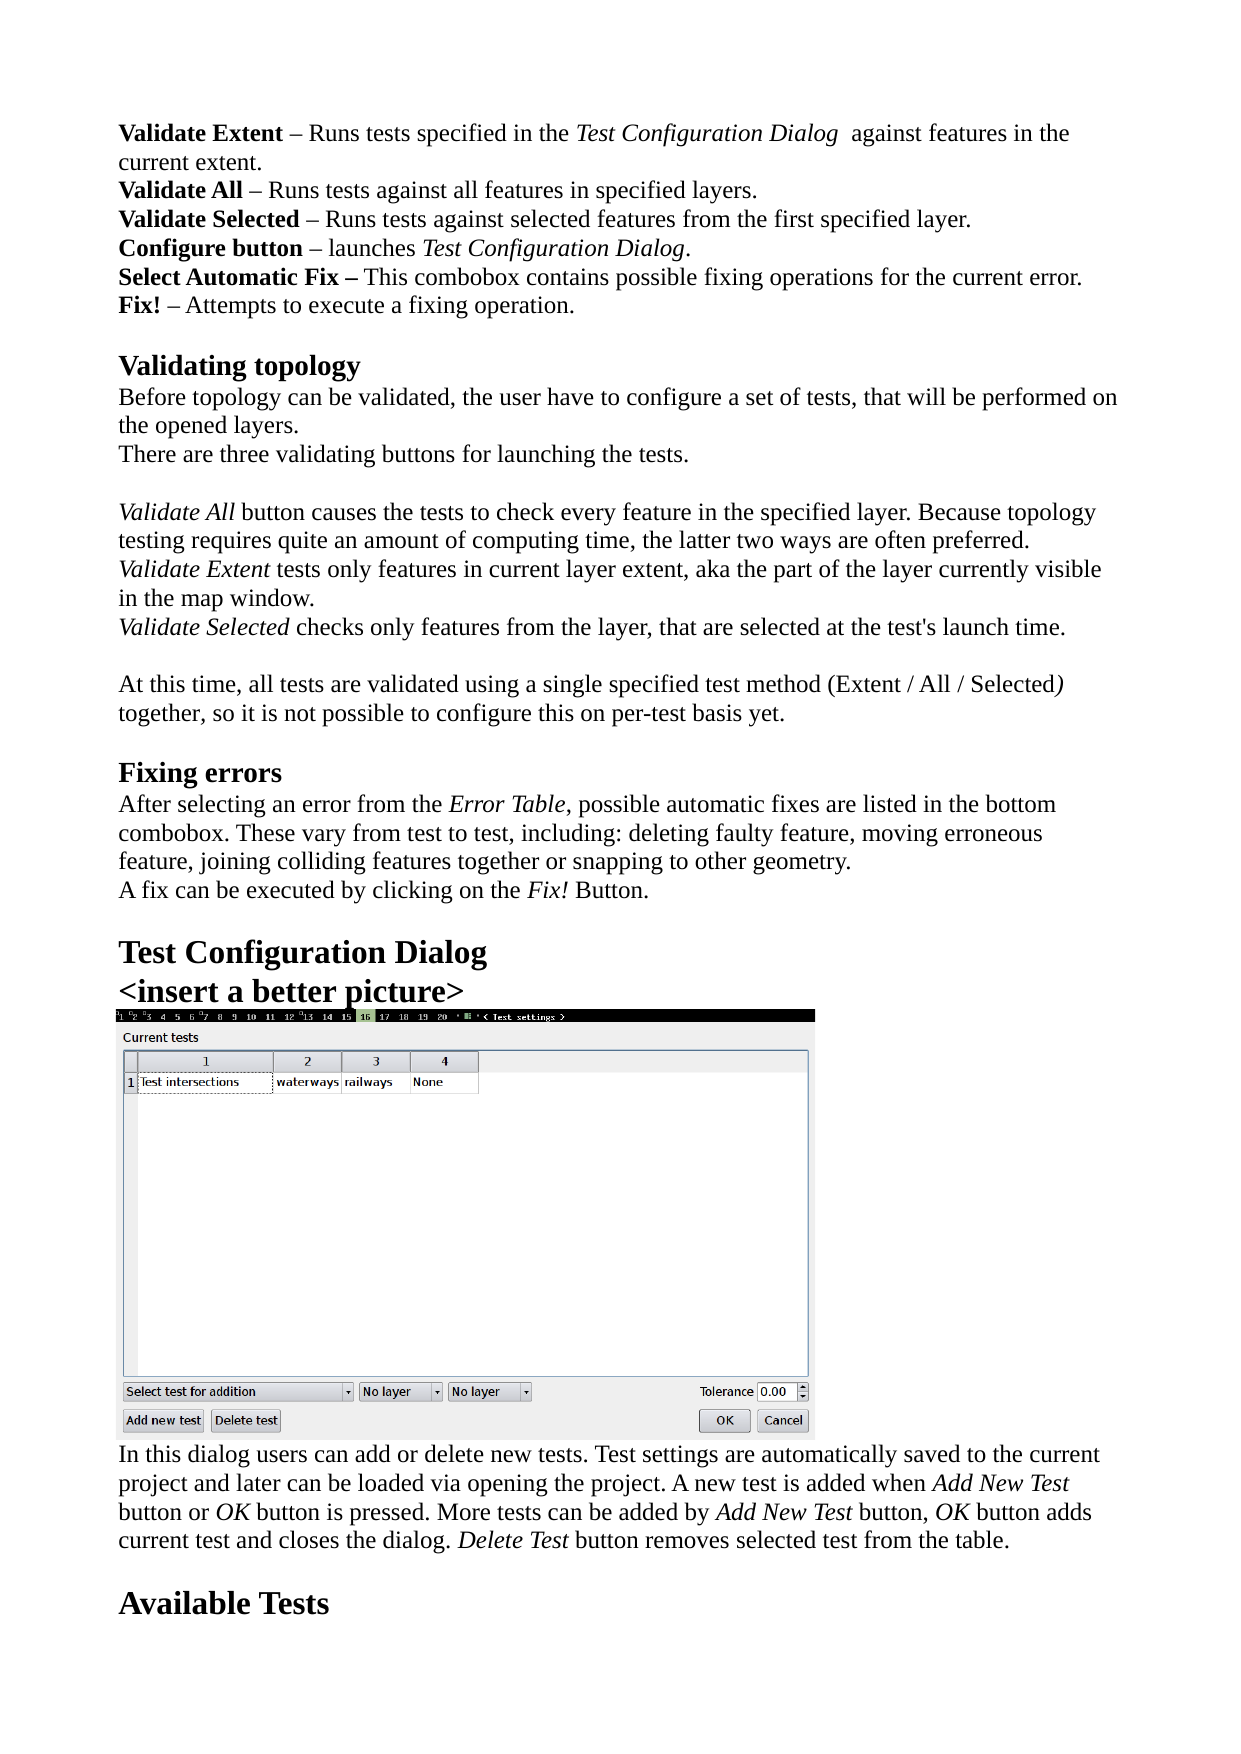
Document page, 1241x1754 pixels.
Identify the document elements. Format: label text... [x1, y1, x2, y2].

text In this dialog users can add or delete new tests. Test settings are automatically saved to the current project and later can be loaded via opening the project. A new test is added when Add New Test button or OK button is pressed. More tests can be added by Add New Test button, OK button adds current test and closes the dialog. Delete Test button removes selected test from the table. [118, 1009, 1122, 1554]
text At this time, all tests are validated using a single specified test method (Extent / All / Selected) together, so it is not possible to configure this on per-test basis yet. [118, 669, 1122, 727]
text <insert a better picture> [118, 971, 1122, 1009]
text Validate Extent – Runs tests specified in the Test Configuration Dialog against features in the current extent. [118, 118, 1122, 176]
text Validating topology [118, 348, 1122, 382]
text After selecting an error from the Error Table, possible automatic fixes are listed in the bottom combobox. These vary from test to test, including: deleting faulty feature, moving erroneous feature, joining colliding features together or snapping to other geometry. [118, 789, 1122, 875]
text There are three validating buttons for launching the tests. [118, 439, 1122, 468]
text Validate All button causes the tests to check every feature in the specified layer. Because topology testing requires quite an amount of computing time, the latter two ways are often preferred. [118, 497, 1122, 554]
text Test Configuration Dialog [118, 933, 1122, 971]
text Select Automatic Fix – This combobox contains possible fixing operations for the current error. [118, 262, 1122, 291]
text Fixing errors [118, 755, 1122, 789]
text Validate All – Runs tests against all features in specified layers. [118, 176, 1122, 204]
text A fix can be executed by clicking on the Fix! Button. [118, 875, 1122, 904]
text Fix! – Attempts to execute a fixing operation. [118, 291, 1122, 319]
text Validate Extent tests only features in current layer extent, aka the part of the layer currently visible in the map window. [118, 554, 1122, 612]
text Validate Selected – Runs tests against selected features from the first specified layer. [118, 204, 1122, 233]
text Configure button – launches Test Configuration Dialog. [118, 233, 1122, 262]
text Validate Selected checks only features from the layer, that are selected at the test's launch time. [118, 612, 1122, 640]
text Available Tests [118, 1583, 1122, 1621]
text Before topology can be validated, the user have to configure a set of tests, that will be performed on the opened layers. [118, 382, 1122, 439]
picture [115, 1009, 816, 1440]
